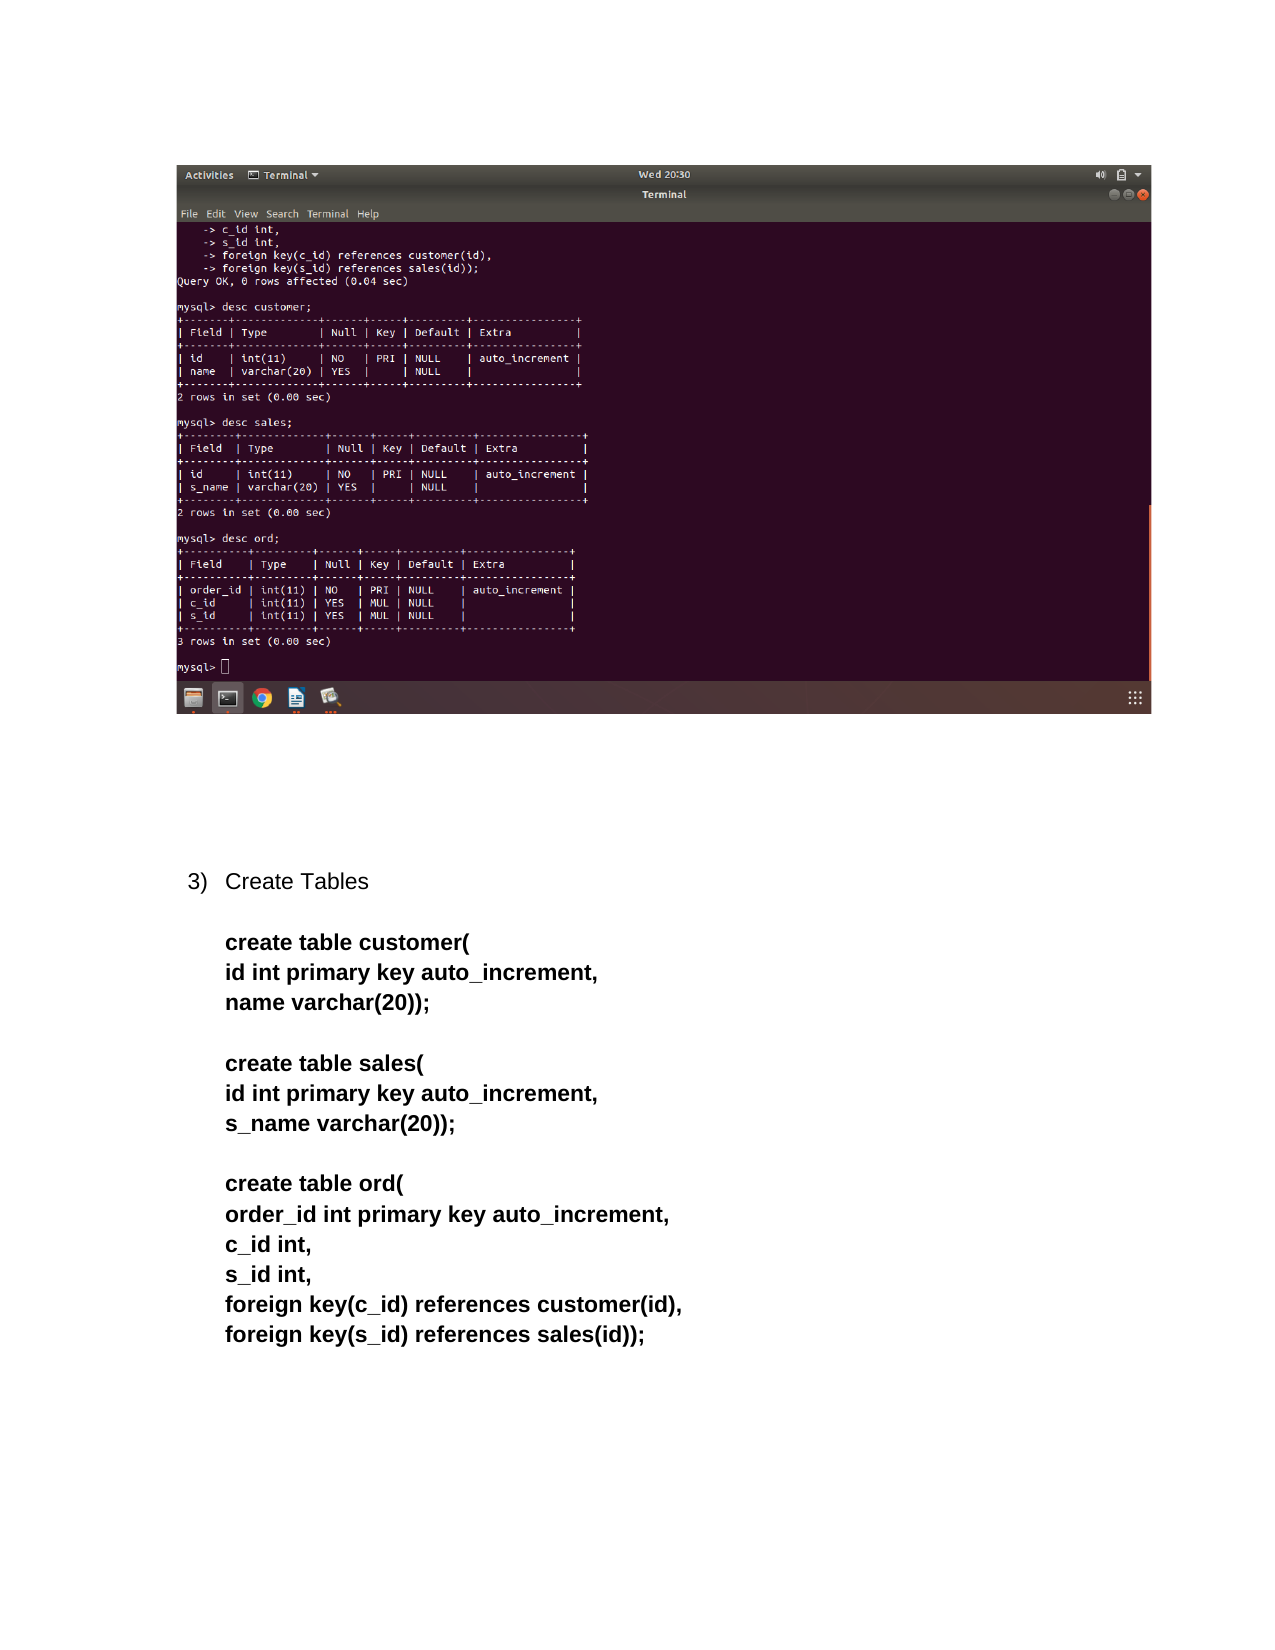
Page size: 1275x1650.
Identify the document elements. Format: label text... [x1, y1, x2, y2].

text s_id int, [225, 1261, 1125, 1287]
text foreign key(c_id) references customer(id), [225, 1291, 1125, 1318]
text id int primary key auto_increment, [225, 1080, 1125, 1106]
text create table ord( [225, 1170, 1125, 1197]
text id int primary key auto_increment, [225, 959, 1125, 985]
picture [176, 165, 1152, 714]
text foreign key(s_id) references sales(id)); [225, 1321, 1125, 1348]
text order_id int primary key auto_increment, [225, 1201, 1125, 1227]
text create table sales( [225, 1049, 1125, 1076]
text create table customer( [225, 929, 1125, 955]
list Create Tables [187, 868, 1125, 895]
text name varchar(20)); [225, 989, 1125, 1016]
text c_id int, [225, 1231, 1125, 1257]
text s_name varchar(20)); [225, 1110, 1125, 1136]
